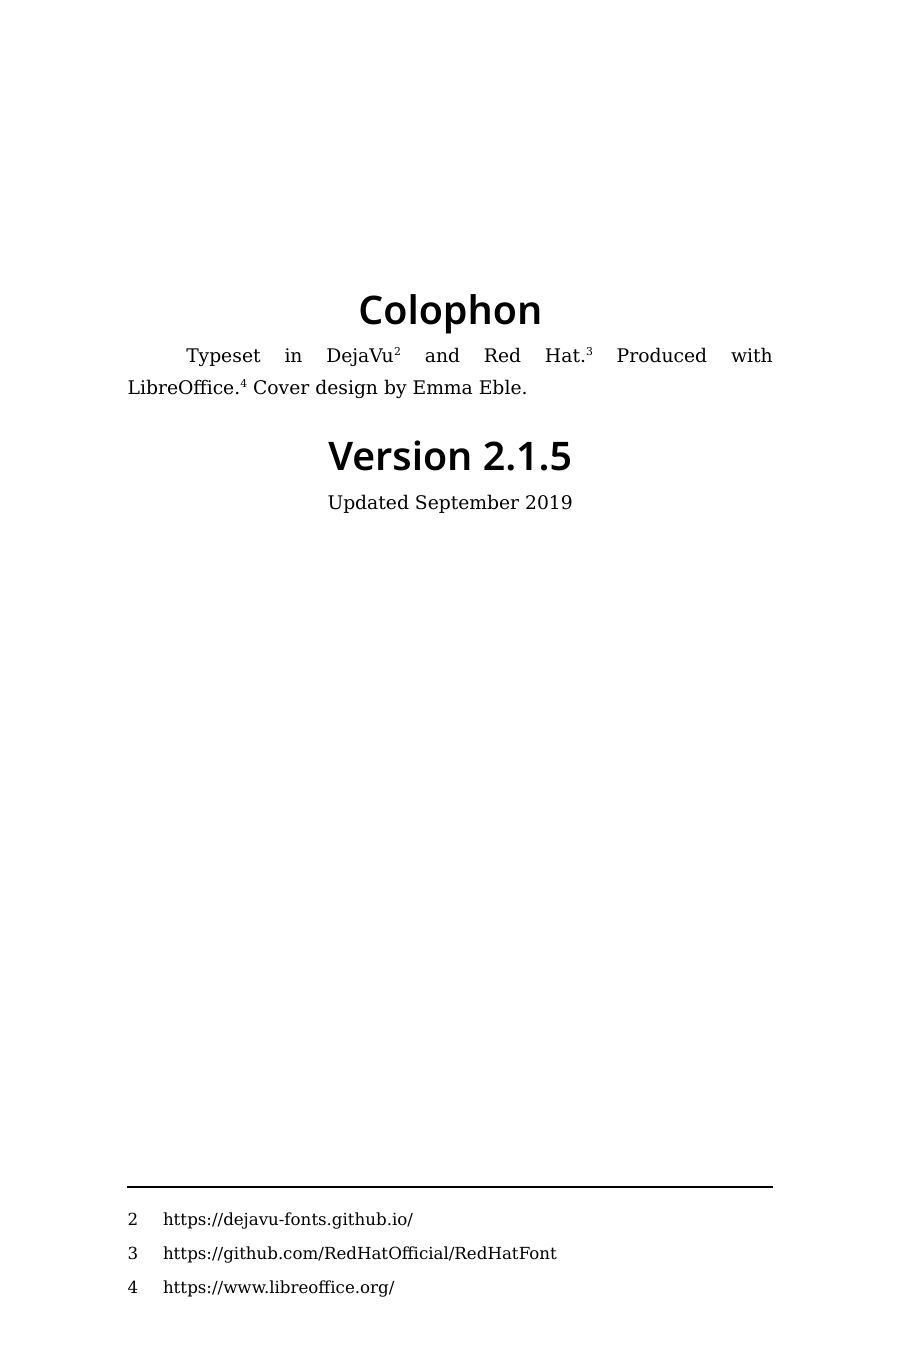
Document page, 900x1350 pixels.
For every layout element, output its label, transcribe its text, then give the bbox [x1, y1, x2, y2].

text https://github.com/RedHatOfficial/RedHatFont [127, 1244, 772, 1263]
text Updated September 2019 [127, 492, 772, 514]
subtitle Version 2.1.5 [127, 434, 772, 480]
text Typeset in DejaVu and Red Hat. Produced with LibreOffice. Cover design by Emma Eble. [127, 346, 772, 399]
subtitle Colophon [127, 288, 772, 333]
text https://www.libreoffice.org/ [127, 1278, 772, 1297]
text https://dejavu-fonts.github.io/ [127, 1209, 772, 1229]
